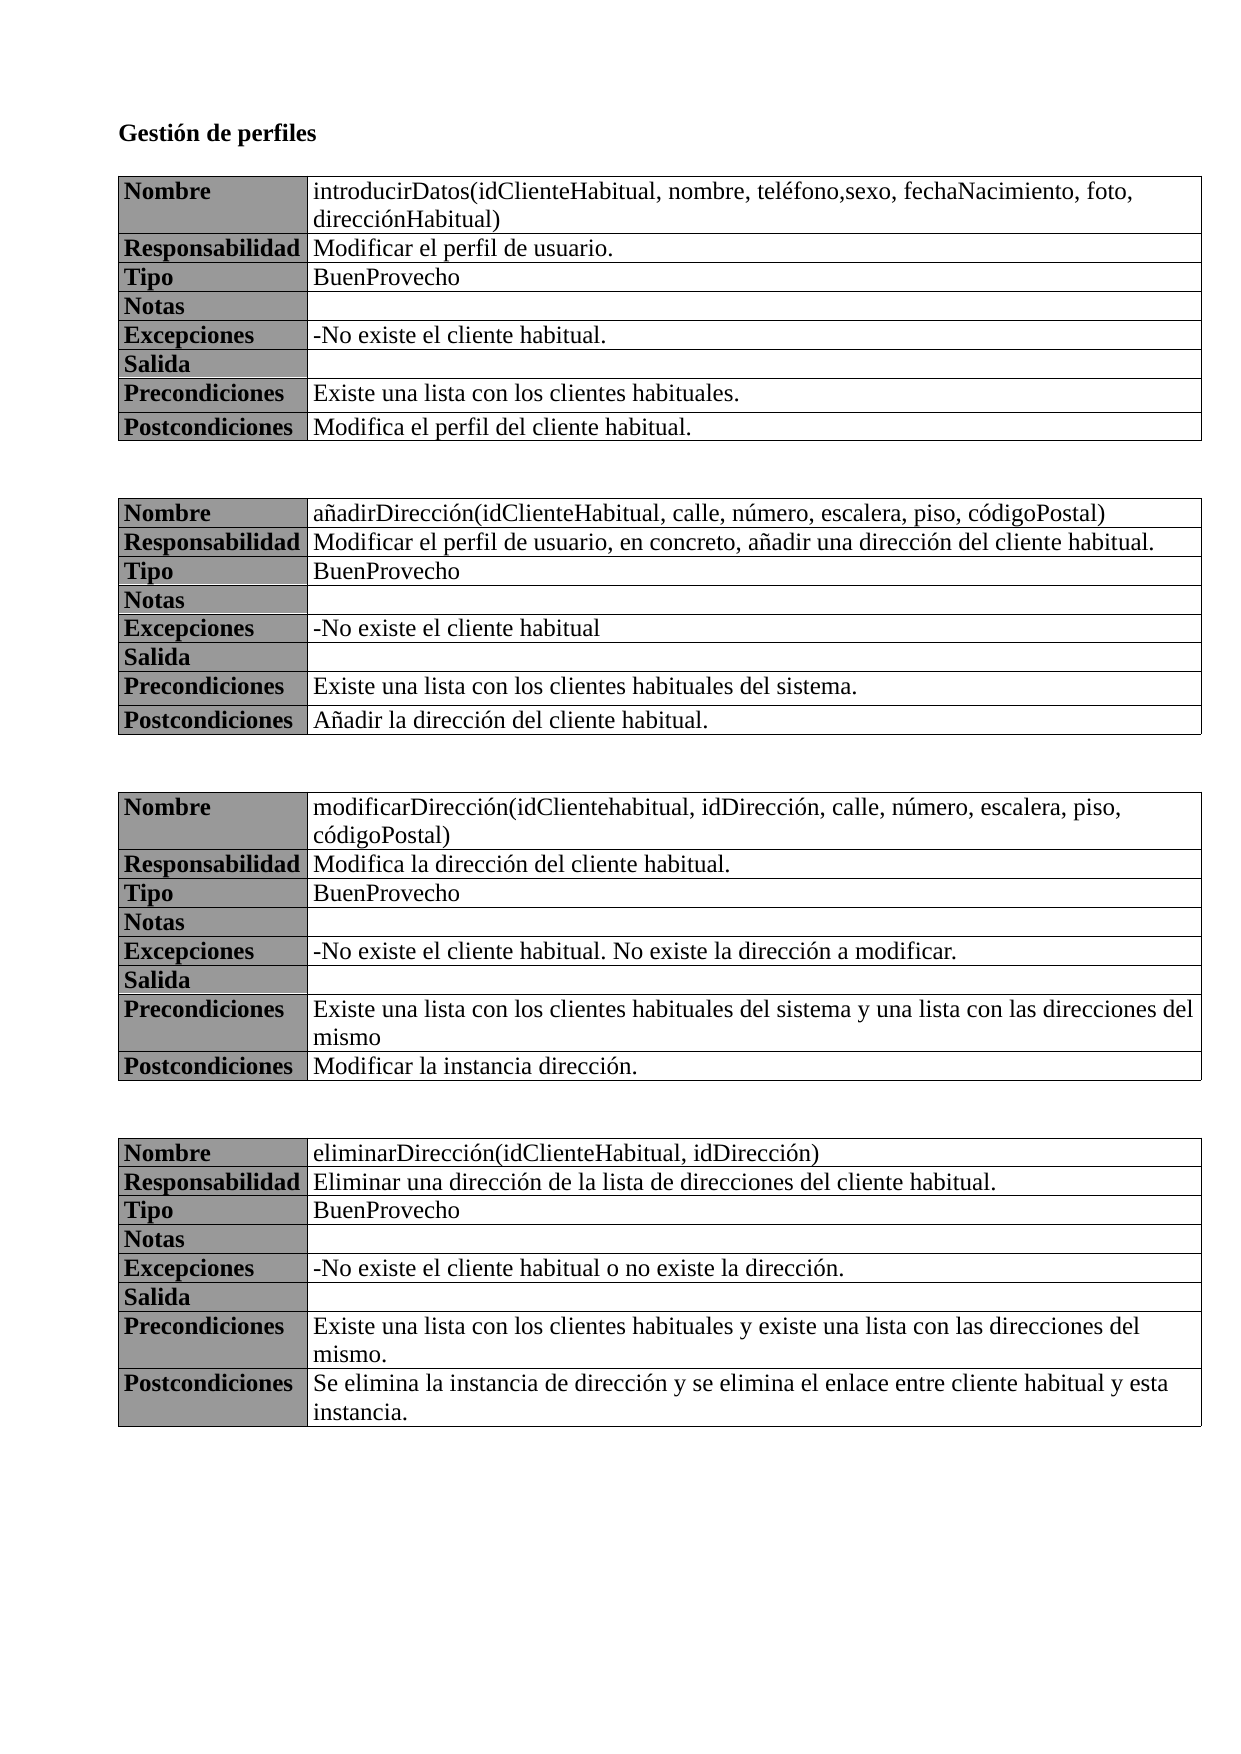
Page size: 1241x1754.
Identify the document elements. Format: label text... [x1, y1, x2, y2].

table_cell [308, 1225, 1201, 1253]
table_cell Modificar el perfil de usuario, en concreto, añadir una dirección del cliente habitual. [308, 528, 1201, 556]
table_cell Modifica el perfil del cliente habitual. [308, 413, 1201, 440]
table_cell Añadir la dirección del cliente habitual. [308, 706, 1201, 734]
table_cell [308, 966, 1201, 993]
table_cell Responsabilidad [119, 528, 307, 556]
table_cell Postcondiciones [119, 1052, 307, 1080]
table_cell Notas [119, 586, 307, 613]
table_cell Tipo [119, 263, 307, 291]
table_cell Precondiciones [119, 672, 307, 705]
table_cell [308, 643, 1201, 671]
table_cell Tipo [119, 879, 307, 907]
table_cell [308, 1283, 1201, 1311]
table_cell Precondiciones [119, 995, 307, 1051]
table_header Nombre [119, 1139, 307, 1166]
table_cell Existe una lista con los clientes habituales y existe una lista con las direcciones del mismo. [308, 1312, 1201, 1368]
table_cell Postcondiciones [119, 413, 307, 440]
table_cell BuenProvecho [308, 263, 1201, 291]
table_header Nombre [119, 499, 307, 527]
table_header modificarDirección(idClientehabitual, idDirección, calle, número, escalera, piso, códigoPostal) [308, 793, 1201, 849]
table_cell [308, 908, 1201, 936]
table_cell Excepciones [119, 321, 307, 349]
table_header eliminarDirección(idClienteHabitual, idDirección) [308, 1139, 1201, 1166]
table_header Nombre [119, 793, 307, 849]
table_cell BuenProvecho [308, 879, 1201, 907]
table_cell Postcondiciones [119, 706, 307, 734]
table_cell Responsabilidad [119, 850, 307, 878]
table_cell -No existe el cliente habitual o no existe la dirección. [308, 1254, 1201, 1282]
table_cell Se elimina la instancia de dirección y se elimina el enlace entre cliente habitual y esta instancia. [308, 1369, 1201, 1426]
table_header introducirDatos(idClienteHabitual, nombre, teléfono,sexo, fechaNacimiento, foto, direcciónHabitual) [308, 177, 1201, 233]
table_cell Modifica la dirección del cliente habitual. [308, 850, 1201, 878]
table_cell Excepciones [119, 1254, 307, 1282]
table_cell Modificar el perfil de usuario. [308, 234, 1201, 262]
table_cell Modificar la instancia dirección. [308, 1052, 1201, 1080]
table_cell Precondiciones [119, 379, 307, 412]
table_cell Notas [119, 1225, 307, 1253]
table_cell BuenProvecho [308, 557, 1201, 584]
table_cell Salida [119, 350, 307, 377]
table_cell Existe una lista con los clientes habituales del sistema. [308, 672, 1201, 705]
table_cell Tipo [119, 557, 307, 584]
table_cell Existe una lista con los clientes habituales. [308, 379, 1201, 412]
table_cell Responsabilidad [119, 1167, 307, 1195]
table_header Nombre [119, 177, 307, 233]
table_cell Salida [119, 966, 307, 993]
table_cell Eliminar una dirección de la lista de direcciones del cliente habitual. [308, 1167, 1201, 1195]
table_cell Responsabilidad [119, 234, 307, 262]
table_cell Salida [119, 1283, 307, 1311]
table_cell [308, 292, 1201, 320]
table_cell -No existe el cliente habitual. No existe la dirección a modificar. [308, 937, 1201, 965]
table_cell Tipo [119, 1196, 307, 1224]
table_cell -No existe el cliente habitual. [308, 321, 1201, 349]
table_cell Excepciones [119, 615, 307, 642]
table_cell Precondiciones [119, 1312, 307, 1368]
table_cell Notas [119, 908, 307, 936]
table_header añadirDirección(idClienteHabitual, calle, número, escalera, piso, códigoPostal) [308, 499, 1201, 527]
table_cell Salida [119, 643, 307, 671]
text Gestión de perfiles [118, 118, 1122, 147]
table_cell Postcondiciones [119, 1369, 307, 1426]
table_cell Existe una lista con los clientes habituales del sistema y una lista con las direcciones del mismo [308, 995, 1201, 1051]
table_cell Notas [119, 292, 307, 320]
table_cell [308, 350, 1201, 377]
table_cell -No existe el cliente habitual [308, 615, 1201, 642]
table_cell [308, 586, 1201, 613]
table_cell Excepciones [119, 937, 307, 965]
table_cell BuenProvecho [308, 1196, 1201, 1224]
